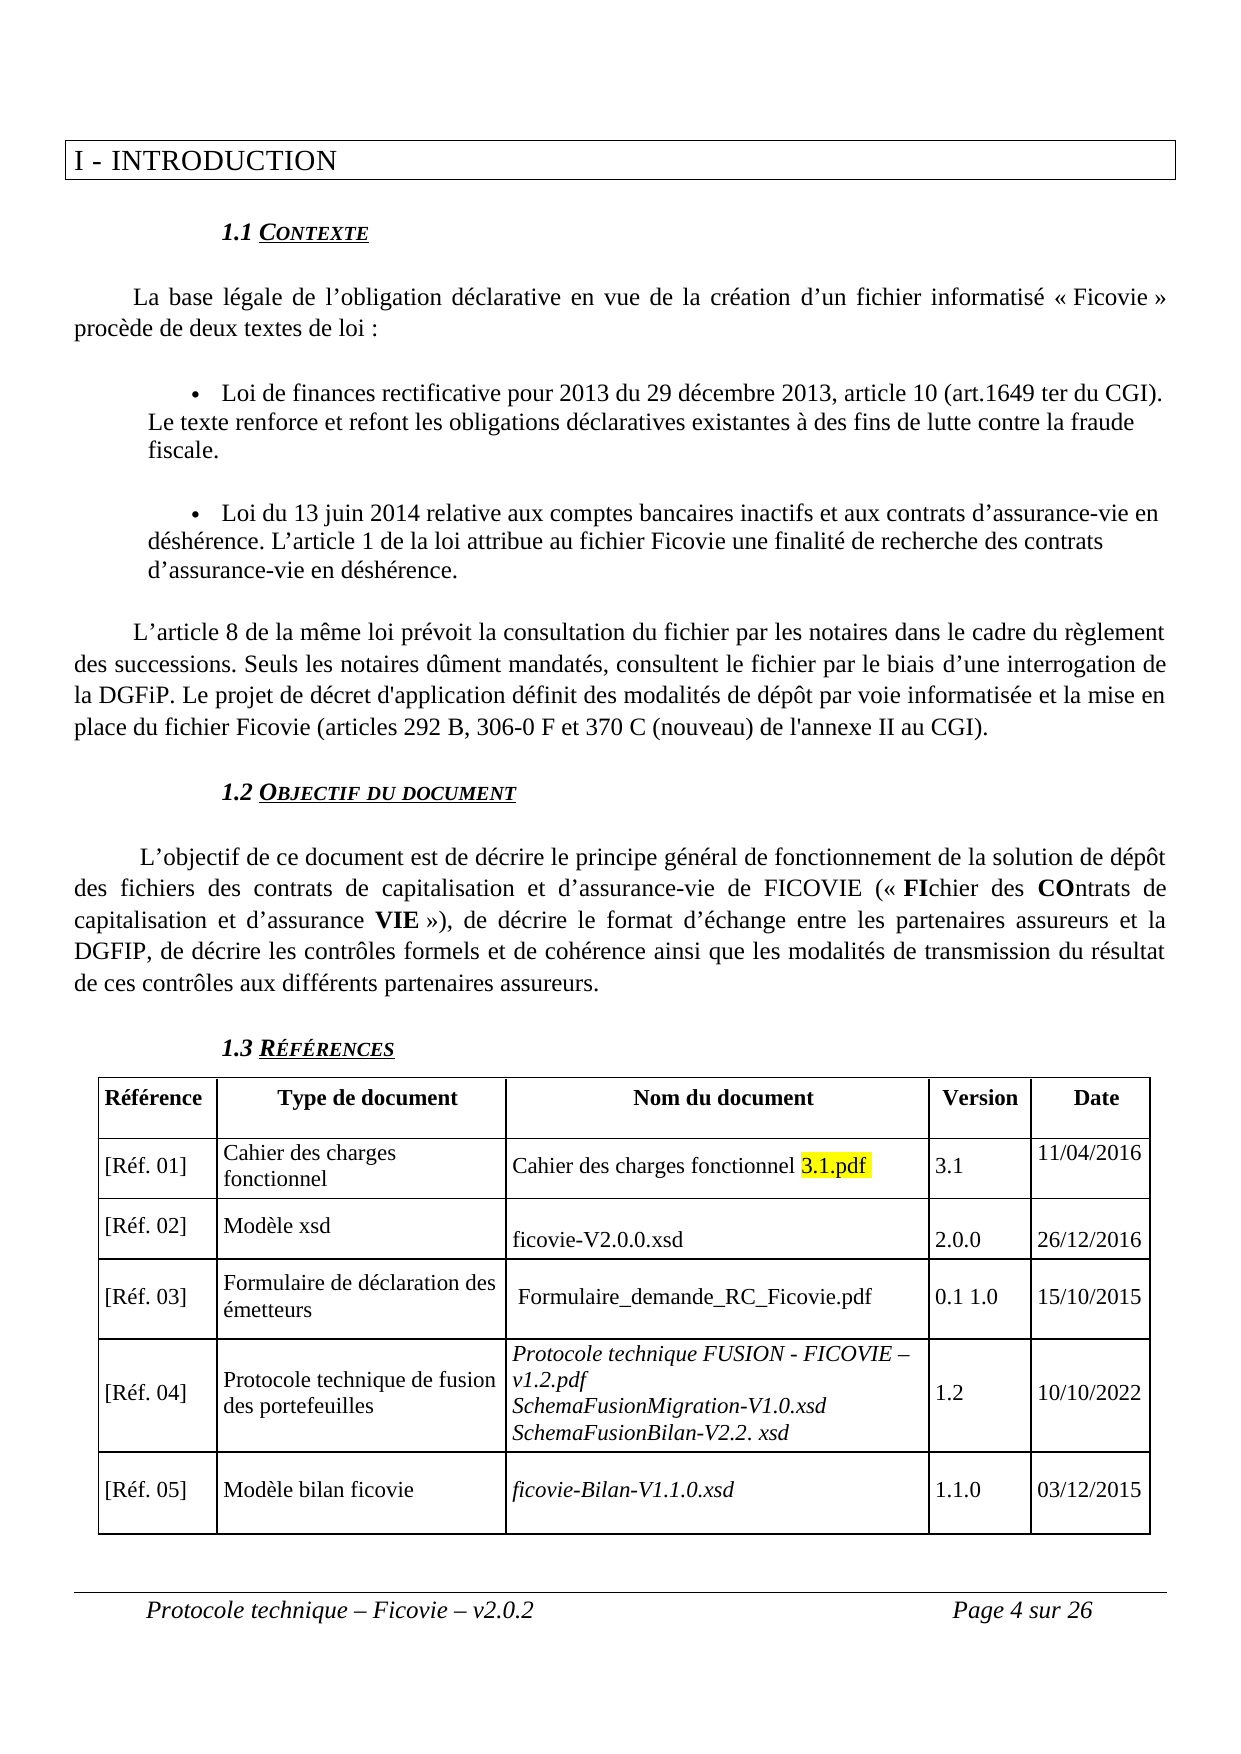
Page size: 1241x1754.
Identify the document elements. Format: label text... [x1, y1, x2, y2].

table_cell Formulaire de déclaration des émetteurs [218, 1260, 505, 1338]
table_cell ficovie-Bilan-V1.1.0.xsd [507, 1453, 928, 1533]
table_cell Formulaire_demande_RC_Ficovie.pdf [507, 1260, 928, 1338]
table_cell 1.1.0 [930, 1453, 1030, 1533]
list Loi de finances rectificative pour 2013 du 29 décembre 2013, article 10 (art.1649 ter du CGI). Le texte renforce et refont les obligations déclaratives existantes à des fins de lutte contre la fraude fiscale. [148, 378, 1167, 464]
subtitle Références [221, 1033, 1167, 1062]
table_cell 10/10/2022 [1032, 1340, 1149, 1451]
list Loi du 13 juin 2014 relative aux comptes bancaires inactifs et aux contrats d’assurance-vie en déshérence. L’article 1 de la loi attribue au fichier Ficovie une finalité de recherche des contrats d’assurance-vie en déshérence. [148, 498, 1167, 584]
table_cell 0.1 1.0 [930, 1260, 1030, 1338]
table_cell Cahier des charges fonctionnel 3.1.pdf [507, 1139, 928, 1198]
subtitle Objectif du document [221, 777, 1167, 806]
table_cell 3.1 [930, 1139, 1030, 1198]
subtitle Contexte [221, 217, 1167, 245]
table_cell 2.0.0 [930, 1199, 1030, 1258]
table_header Type de document [218, 1078, 506, 1137]
text L’objectif de ce document est de décrire le principe général de fonctionnement de la solution de dépôt des fichiers des contrats de capitalisation et d’assurance-vie de FICOVIE (« FIchier des COntrats de capitalisation et d’assurance VIE »), de décrire le format d’échange entre les partenaires assureurs et la DGFIP, de décrire les contrôles formels et de cohérence ainsi que les modalités de transmission du résultat de ces contrôles aux différents partenaires assureurs. [74, 842, 1167, 997]
text L’article 8 de la même loi prévoit la consultation du fichier par les notaires dans le cadre du règlement des successions. Seuls les notaires dûment mandatés, consultent le fichier par le biais d’une interrogation de la DGFiP. Le projet de décret d'application définit des modalités de dépôt par voie informatisée et la mise en place du fichier Ficovie (articles 292 B, 306-0 F et 370 C (nouveau) de l'annexe II au CGI). [74, 617, 1167, 741]
text La base légale de l’obligation déclarative en vue de la création d’un fichier informatisé « Ficovie » procède de deux textes de loi : [74, 282, 1167, 342]
table_cell [Réf. 01] [99, 1139, 216, 1198]
table_cell 1.2 [930, 1340, 1030, 1451]
table_header Date [1032, 1078, 1149, 1137]
table_cell [Réf. 02] [99, 1199, 216, 1258]
table_cell 11/04/2016 [1032, 1139, 1149, 1198]
table_cell Protocole technique de fusion des portefeuilles [218, 1340, 505, 1451]
table_cell Protocole technique FUSION - FICOVIE – v1.2.pdf SchemaFusionMigration-V1.0.xsd SchemaFusionBilan-V2.2. xsd [507, 1340, 928, 1451]
table_cell Modèle xsd [218, 1199, 505, 1258]
table_header Référence [99, 1078, 217, 1137]
table_header Nom du document [507, 1078, 929, 1137]
table_cell 26/12/2016 [1032, 1199, 1149, 1258]
table_cell ficovie-V2.0.0.xsd [507, 1199, 928, 1258]
table_cell 03/12/2015 [1032, 1453, 1149, 1533]
table_cell Modèle bilan ficovie [218, 1453, 505, 1533]
table_cell [Réf. 04] [99, 1340, 216, 1451]
subtitle INTRODUCTION [66, 141, 1175, 179]
table_cell 15/10/2015 [1032, 1260, 1149, 1338]
table_cell [Réf. 03] [99, 1260, 216, 1338]
table_header Version [930, 1078, 1031, 1137]
table_cell Cahier des charges fonctionnel [218, 1139, 505, 1198]
table_cell [Réf. 05] [99, 1453, 216, 1533]
